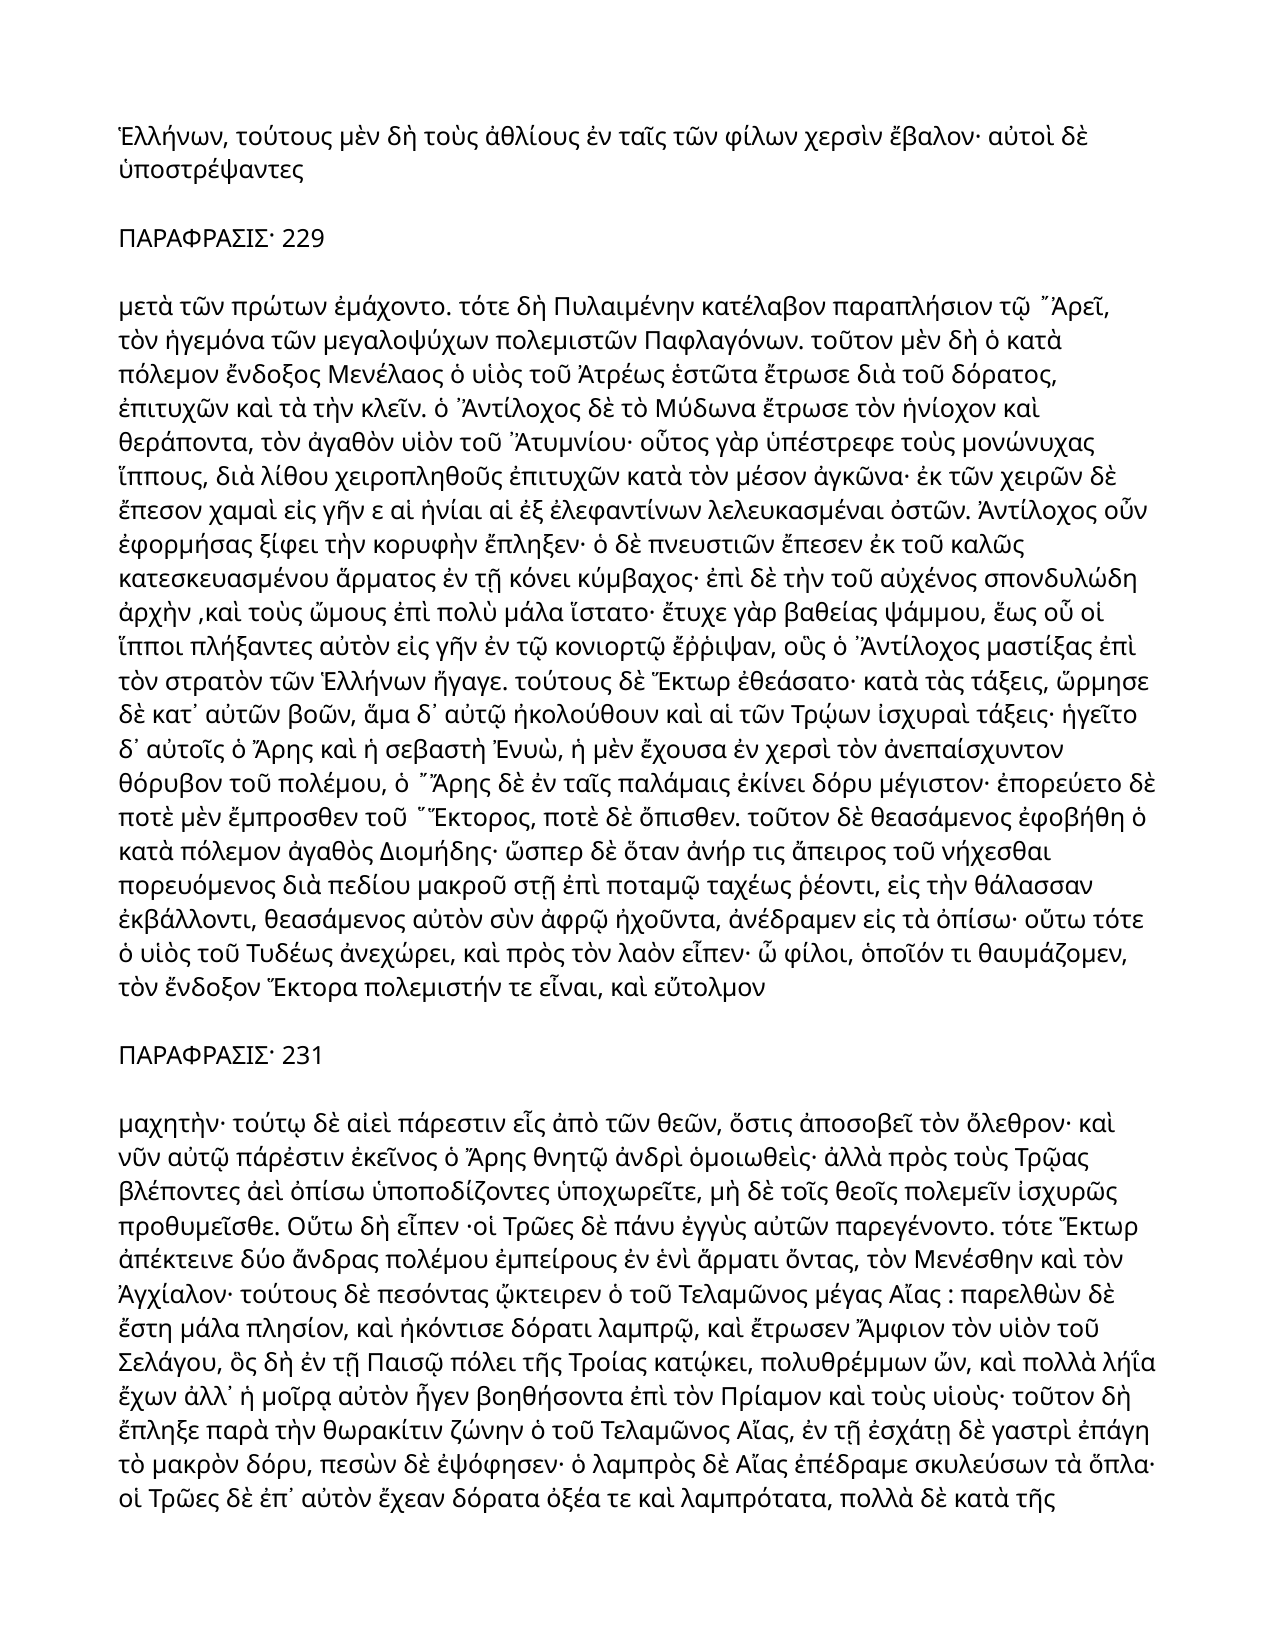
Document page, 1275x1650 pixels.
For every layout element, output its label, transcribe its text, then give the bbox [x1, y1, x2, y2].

text ΠΑΡΑΦΡΑΣΙΣ· 231 [118, 1038, 1157, 1072]
text Ἑλλήνων, τούτους μὲν δὴ τοὺς ἀθλίους ἐν ταῖς τῶν φίλων χερσὶν ἔβαλον· αὐτοὶ δὲ ὑποστρέψαντες [118, 118, 1157, 186]
text μετὰ τῶν πρώτων ἐμάχοντο. τότε δὴ Πυλαιμένην κατέλαβον παραπλήσιον τῷ ῎Ἀρεῖ, τὸν ἡγεμόνα τῶν μεγαλοψύχων πολεμιστῶν Παφλαγόνων. τοῦτον μὲν δὴ ὁ κατὰ πόλεμον ἔνδοξος Μενέλαος ὁ υἱὸς τοῦ Ἀτρέως ἑστῶτα ἔτρωσε διὰ τοῦ δόρατος, ἐπιτυχῶν καὶ τὰ τὴν κλεῖν. ὁ ᾿Ἀντίλοχος δὲ τὸ Μύδωνα ἔτρωσε τὸν ἡνίοχον καὶ θεράποντα, τὸν ἀγαθὸν υἱὸν τοῦ ᾿Ἀτυμνίου· οὗτος γὰρ ὑπέστρεφε τοὺς μονώνυχας ἵππους, διὰ λίθου χειροπληθοῦς ἐπιτυχῶν κατὰ τὸν μέσον ἀγκῶνα· ἐκ τῶν χειρῶν δὲ ἔπεσον χαμαὶ εἰς γῆν ε αἱ ἡνίαι αἱ ἐξ ἐλεφαντίνων λελευκασμέναι ὀστῶν. Ἀντίλοχος οὖν ἐφορμήσας ξίφει τὴν κορυφὴν ἔπληξεν· ὁ δὲ πνευστιῶν ἔπεσεν ἐκ τοῦ καλῶς κατεσκευασμένου ἅρματος ἐν τῇ κόνει κύμβαχος· ἐπὶ δὲ τὴν τοῦ αὐχένος σπονδυλώδη ἀρχὴν ,καὶ τοὺς ὤμους ἐπὶ πολὺ μάλα ἵστατο· ἔτυχε γὰρ βαθείας ψάμμου, ἕως οὗ οἱ ἵπποι πλήξαντες αὐτὸν εἰς γῆν ἐν τῷ κονιορτῷ ἔῤῥιψαν, οὓς ὁ ᾿Ἀντίλοχος μαστίξας ἐπὶ τὸν στρατὸν τῶν Ἑλλήνων ἤγαγε. τούτους δὲ Ἕκτωρ ἐθεάσατο· κατὰ τὰς τάξεις, ὥρμησε δὲ κατ᾿ αὐτῶν βοῶν, ἅμα δ᾽ αὐτῷ ἠκολούθουν καὶ αἱ τῶν Τρῴων ἰσχυραὶ τάξεις· ἡγεῖτο δ᾽ αὐτοῖς ὁ Ἄρης καὶ ἡ σεβαστὴ Ἐνυὼ, ἡ μὲν ἔχουσα ἐν χερσὶ τὸν ἀνεπαίσχυντον θόρυβον τοῦ πολέμου, ὁ ῎Ἄρης δὲ ἐν ταῖς παλάμαις ἐκίνει δόρυ μέγιστον· ἐπορεύετο δὲ ποτὲ μὲν ἔμπροσθεν τοῦ ῞Ἕκτορος, ποτὲ δὲ ὄπισθεν. τοῦτον δὲ θεασάμενος ἐφοβήθη ὁ κατὰ πόλεμον ἀγαθὸς Διομήδης· ὥσπερ δὲ ὅταν ἀνήρ τις ἄπειρος τοῦ νήχεσθαι πορευόμενος διὰ πεδίου μακροῦ στῇ ἐπὶ ποταμῷ ταχέως ῥέοντι, εἰς τὴν θάλασσαν ἐκβάλλοντι, θεασάμενος αὐτὸν σὺν ἀφρῷ ἠχοῦντα, ἀνέδραμεν εἰς τὰ ὀπίσω· οὕτω τότε ὁ υἱὸς τοῦ Τυδέως ἀνεχώρει, καὶ πρὸς τὸν λαὸν εἶπεν· ὦ φίλοι, ὁποῖόν τι θαυμάζομεν, τὸν ἔνδοξον Ἕκτορα πολεμιστήν τε εἶναι, καὶ εὔτολμον [118, 288, 1157, 1004]
text μαχητὴν· τούτῳ δὲ αἰεὶ πάρεστιν εἷς ἀπὸ τῶν θεῶν, ὅστις ἀποσοβεῖ τὸν ὄλεθρον· καὶ νῦν αὐτῷ πάρἐστιν ἐκεῖνος ὁ Ἄρης θνητῷ ἀνδρὶ ὁμοιωθεὶς· ἀλλὰ πρὸς τοὺς Τρῷας βλέποντες ἀεὶ ὀπίσω ὑποποδίζοντες ὑποχωρεῖτε, μὴ δὲ τοῖς θεοῖς πολεμεῖν ἰσχυρῶς προθυμεῖσθε. Οὕτω δὴ εἶπεν ·οἱ Τρῶες δὲ πάνυ ἐγγὺς αὐτῶν παρεγένοντο. τότε Ἕκτωρ ἀπέκτεινε δύο ἄνδρας πολέμου ἐμπείρους ἐν ἑνὶ ἅρματι ὄντας, τὸν Μενέσθην καὶ τὸν Ἀγχίαλον· τούτους δὲ πεσόντας ᾤκτειρεν ὁ τοῦ Τελαμῶνος μέγας Αἴας : παρελθὼν δὲ ἔστη μάλα πλησίον, καὶ ἠκόντισε δόρατι λαμπρῷ, καὶ ἔτρωσεν Ἄμφιον τὸν υἱὸν τοῦ Σελάγου, ὃς δὴ ἐν τῇ Παισῷ πόλει τῆς Τροίας κατῴκει, πολυθρέμμων ὤν, καὶ πολλὰ λήΐα ἔχων ἀλλ᾽ ἡ μοῖρᾳ αὐτὸν ἦγεν βοηθήσοντα ἐπὶ τὸν Πρίαμον καὶ τοὺς υἱοὺς· τοῦτον δὴ ἔπληξε παρὰ τὴν θωρακίτιν ζώνην ὁ τοῦ Τελαμῶνος Αἴας, ἐν τῇ ἐσχάτῃ δὲ γαστρὶ ἐπάγη τὸ μακρὸν δόρυ, πεσὼν δὲ ἐψόφησεν· ὁ λαμπρὸς δὲ Αἴας ἐπέδραμε σκυλεύσων τὰ ὅπλα· οἱ Τρῶες δὲ ἐπ᾿ αὐτὸν ἔχεαν δόρατα ὀξέα τε καὶ λαμπρότατα, πολλὰ δὲ κατὰ τῆς [118, 1106, 1157, 1515]
text ΠΑΡΑΦΡΑΣΙΣ· 229 [118, 220, 1157, 254]
